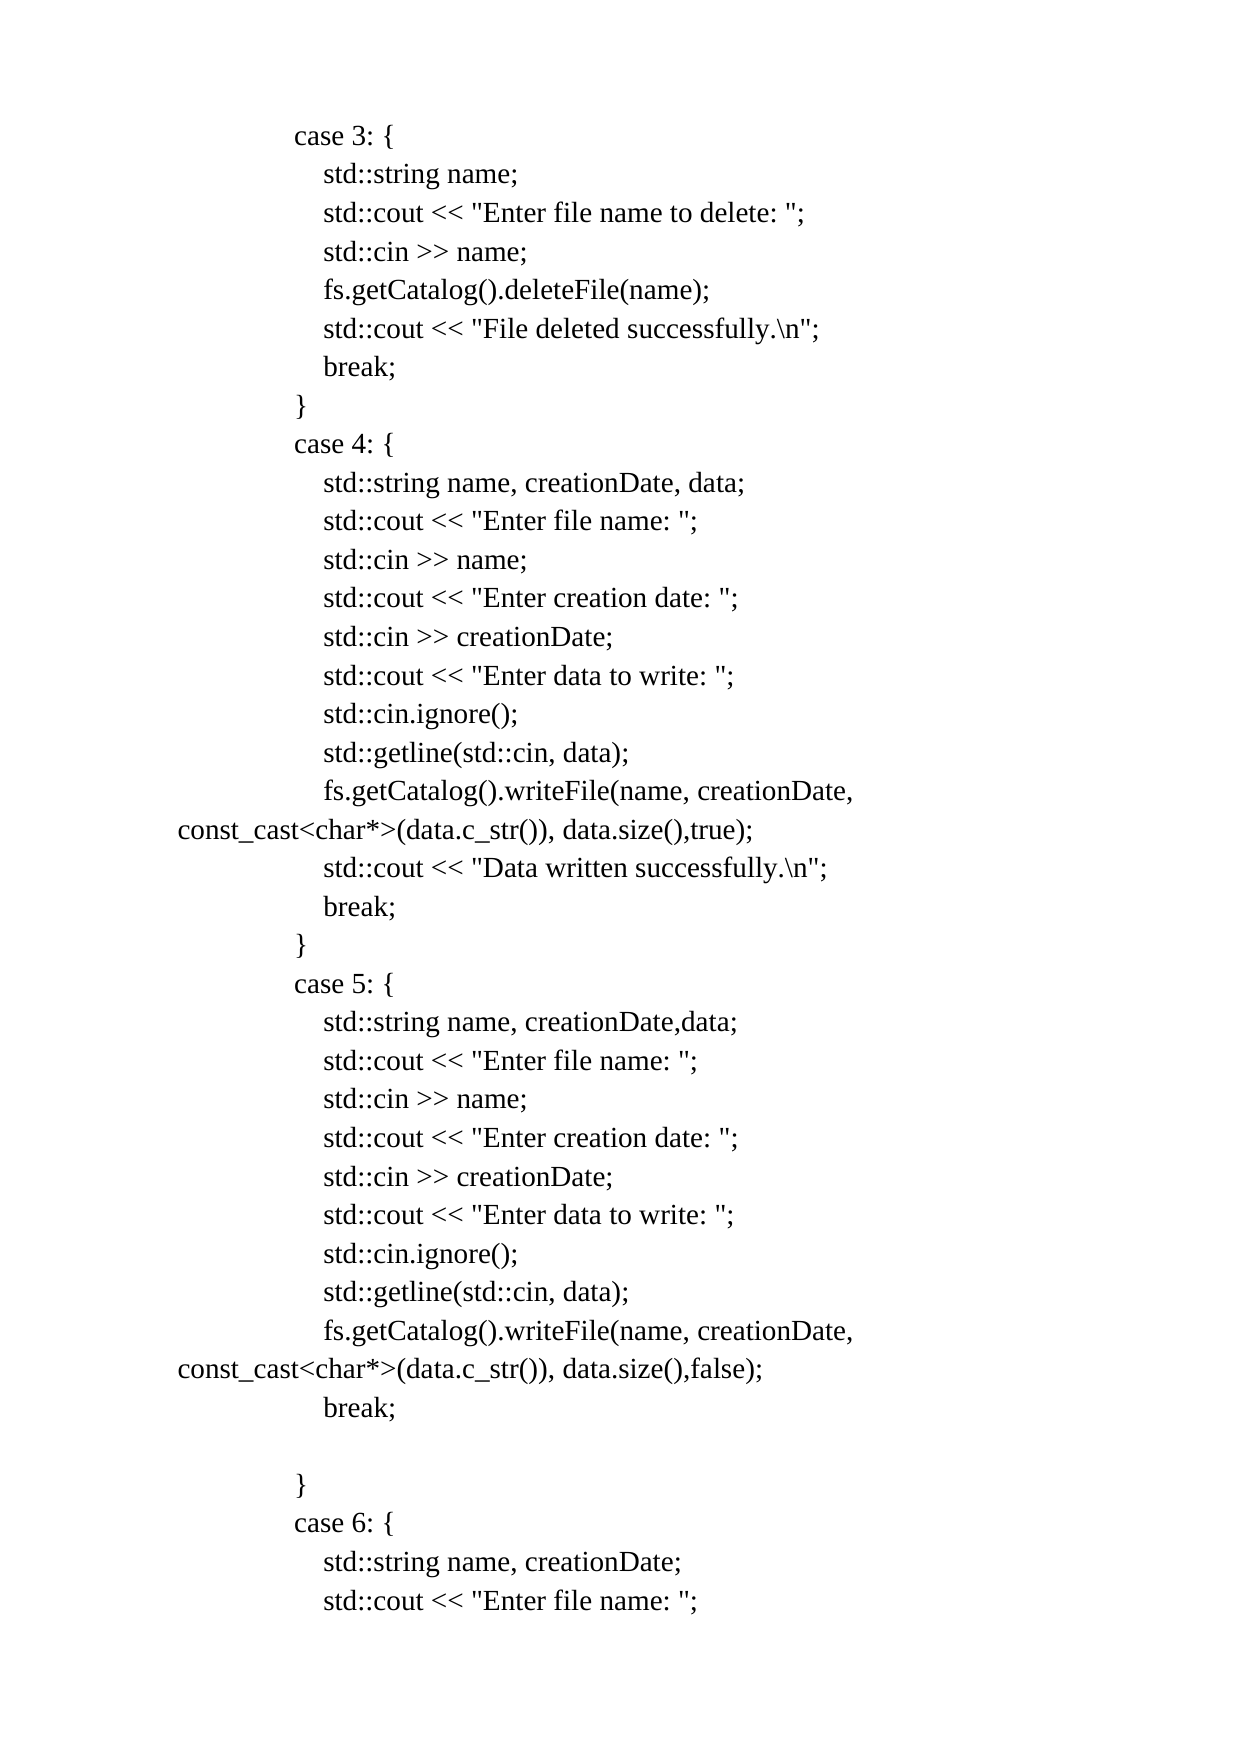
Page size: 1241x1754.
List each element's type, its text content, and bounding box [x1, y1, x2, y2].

text } [177, 927, 1152, 961]
text std::string name, creationDate,data; [177, 1004, 1152, 1038]
text fs.getCatalog().deleteFile(name); [177, 272, 1152, 306]
text case 5: { [177, 966, 1152, 999]
text fs.getCatalog().writeFile(name, creationDate, const_cast<char*>(data.c_str()), data.size(),true); [177, 773, 1152, 845]
text } [177, 1467, 1152, 1501]
text std::cout << "Data written successfully.\n"; [177, 850, 1152, 884]
text std::cin >> creationDate; [177, 619, 1152, 653]
text std::cout << "Enter data to write: "; [177, 1197, 1152, 1231]
text std::string name; [177, 157, 1152, 190]
text break; [177, 349, 1152, 383]
text std::cout << "Enter creation date: "; [177, 1120, 1152, 1154]
text break; [177, 1390, 1152, 1423]
text fs.getCatalog().writeFile(name, creationDate, const_cast<char*>(data.c_str()), data.size(),false); [177, 1313, 1152, 1385]
text std::cin >> creationDate; [177, 1159, 1152, 1192]
text std::cin.ignore(); [177, 1236, 1152, 1269]
text std::cout << "Enter creation date: "; [177, 581, 1152, 614]
text std::cin >> name; [177, 234, 1152, 267]
text std::string name, creationDate; [177, 1544, 1152, 1578]
text std::cout << "Enter file name: "; [177, 1043, 1152, 1077]
text std::cin.ignore(); [177, 696, 1152, 730]
text std::getline(std::cin, data); [177, 1274, 1152, 1308]
text std::cin >> name; [177, 1082, 1152, 1115]
text case 4: { [177, 426, 1152, 460]
text std::cin >> name; [177, 542, 1152, 576]
text case 3: { [177, 118, 1152, 152]
text std::cout << "Enter file name: "; [177, 503, 1152, 537]
text std::cout << "File deleted successfully.\n"; [177, 311, 1152, 344]
text std::cout << "Enter file name to delete: "; [177, 195, 1152, 229]
text std::string name, creationDate, data; [177, 465, 1152, 498]
text case 6: { [177, 1506, 1152, 1539]
text break; [177, 889, 1152, 922]
text std::cout << "Enter file name: "; [177, 1583, 1152, 1616]
text std::getline(std::cin, data); [177, 735, 1152, 768]
text } [177, 388, 1152, 421]
text std::cout << "Enter data to write: "; [177, 658, 1152, 691]
